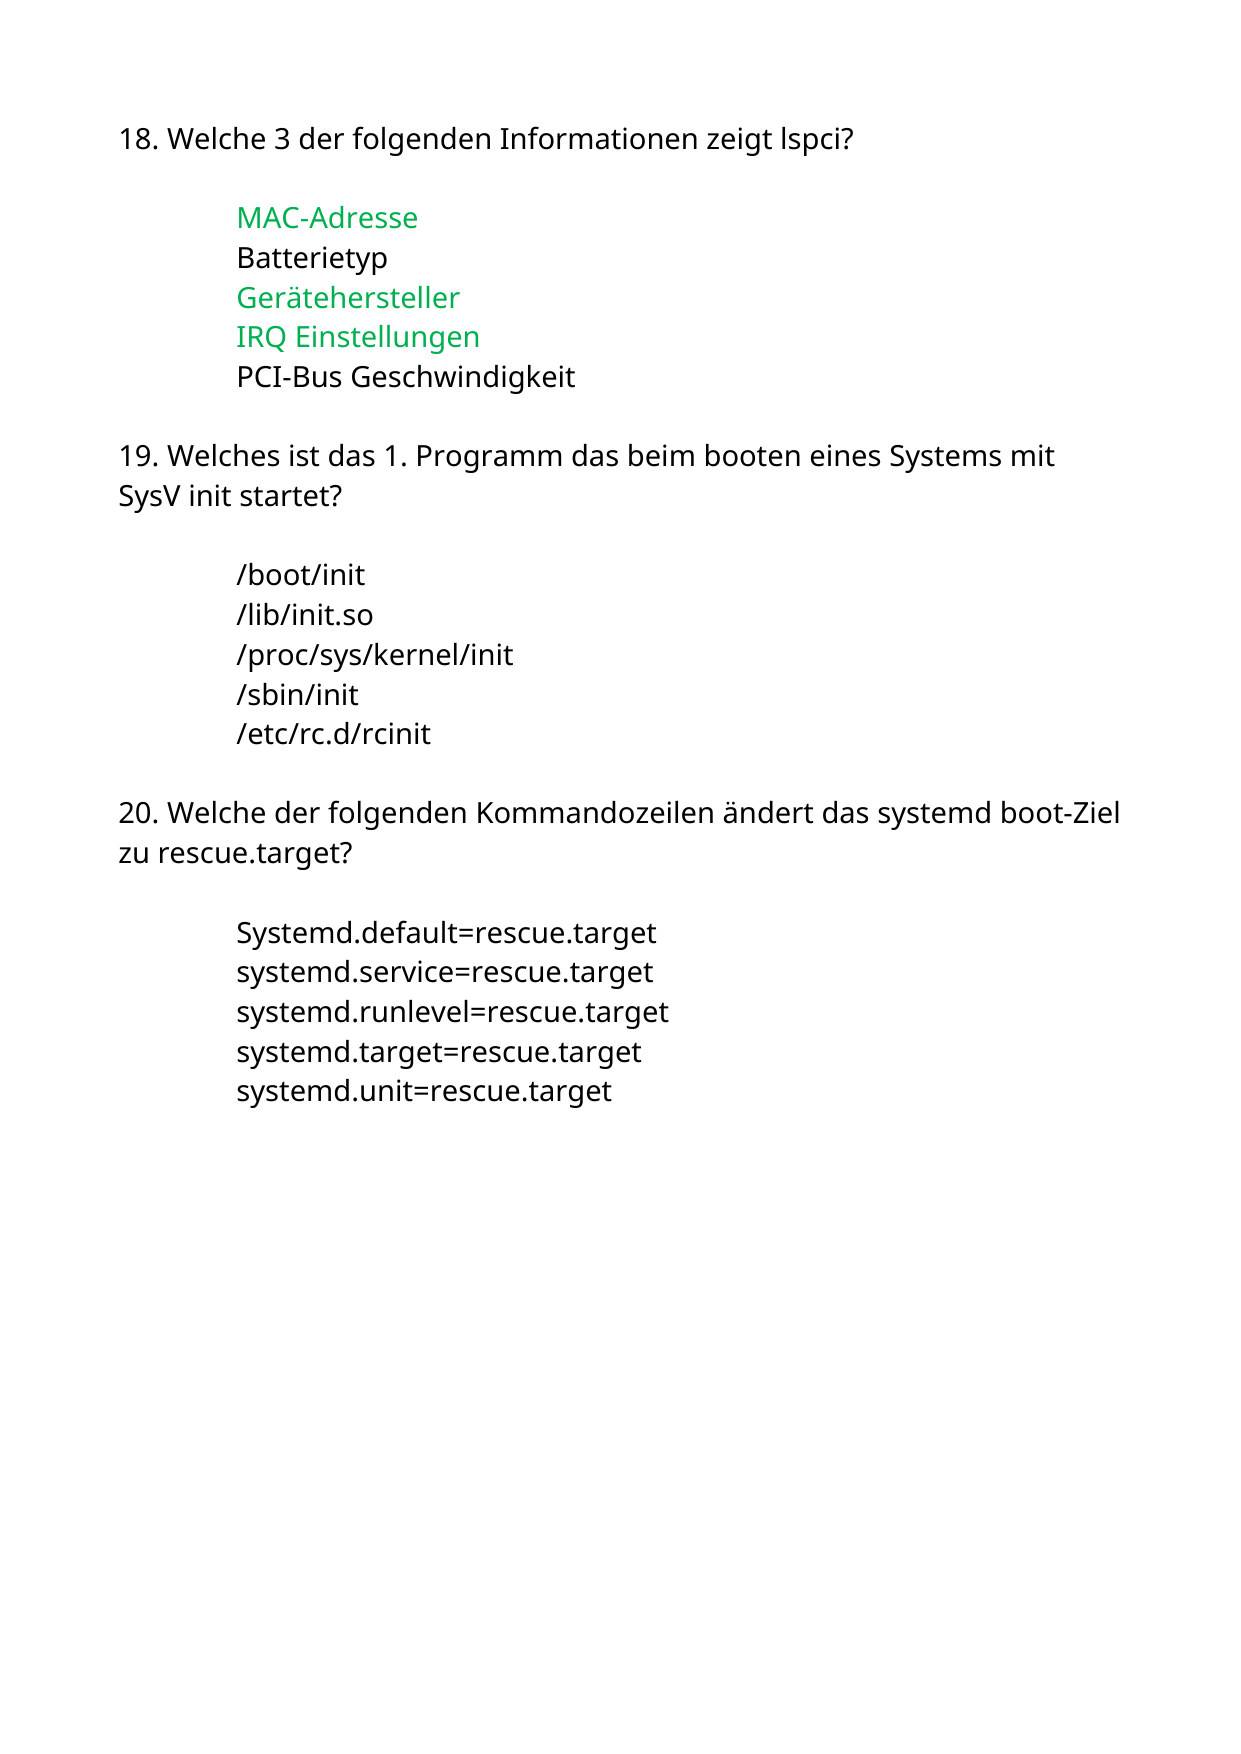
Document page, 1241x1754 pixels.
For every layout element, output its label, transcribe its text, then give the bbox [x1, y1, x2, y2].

text Gerätehersteller IRQ Einstellungen PCI-Bus Geschwindigkeit 19. Welches ist das 1. Programm das beim booten eines Systems mit SysV init startet? /boot/init /lib/init.so /proc/sys/kernel/init /sbin/init /etc/rc.d/rcinit 20. Welche der folgenden Kommandozeilen ändert das systemd boot-Ziel zu rescue.target? Systemd.default=rescue.target systemd.service=rescue.target systemd.runlevel=rescue.target systemd.target=rescue.target systemd.unit=rescue.target [118, 277, 1122, 1110]
text 18. Welche 3 der folgenden Informationen zeigt lspci? MAC-Adresse Batterietyp [118, 118, 1122, 277]
